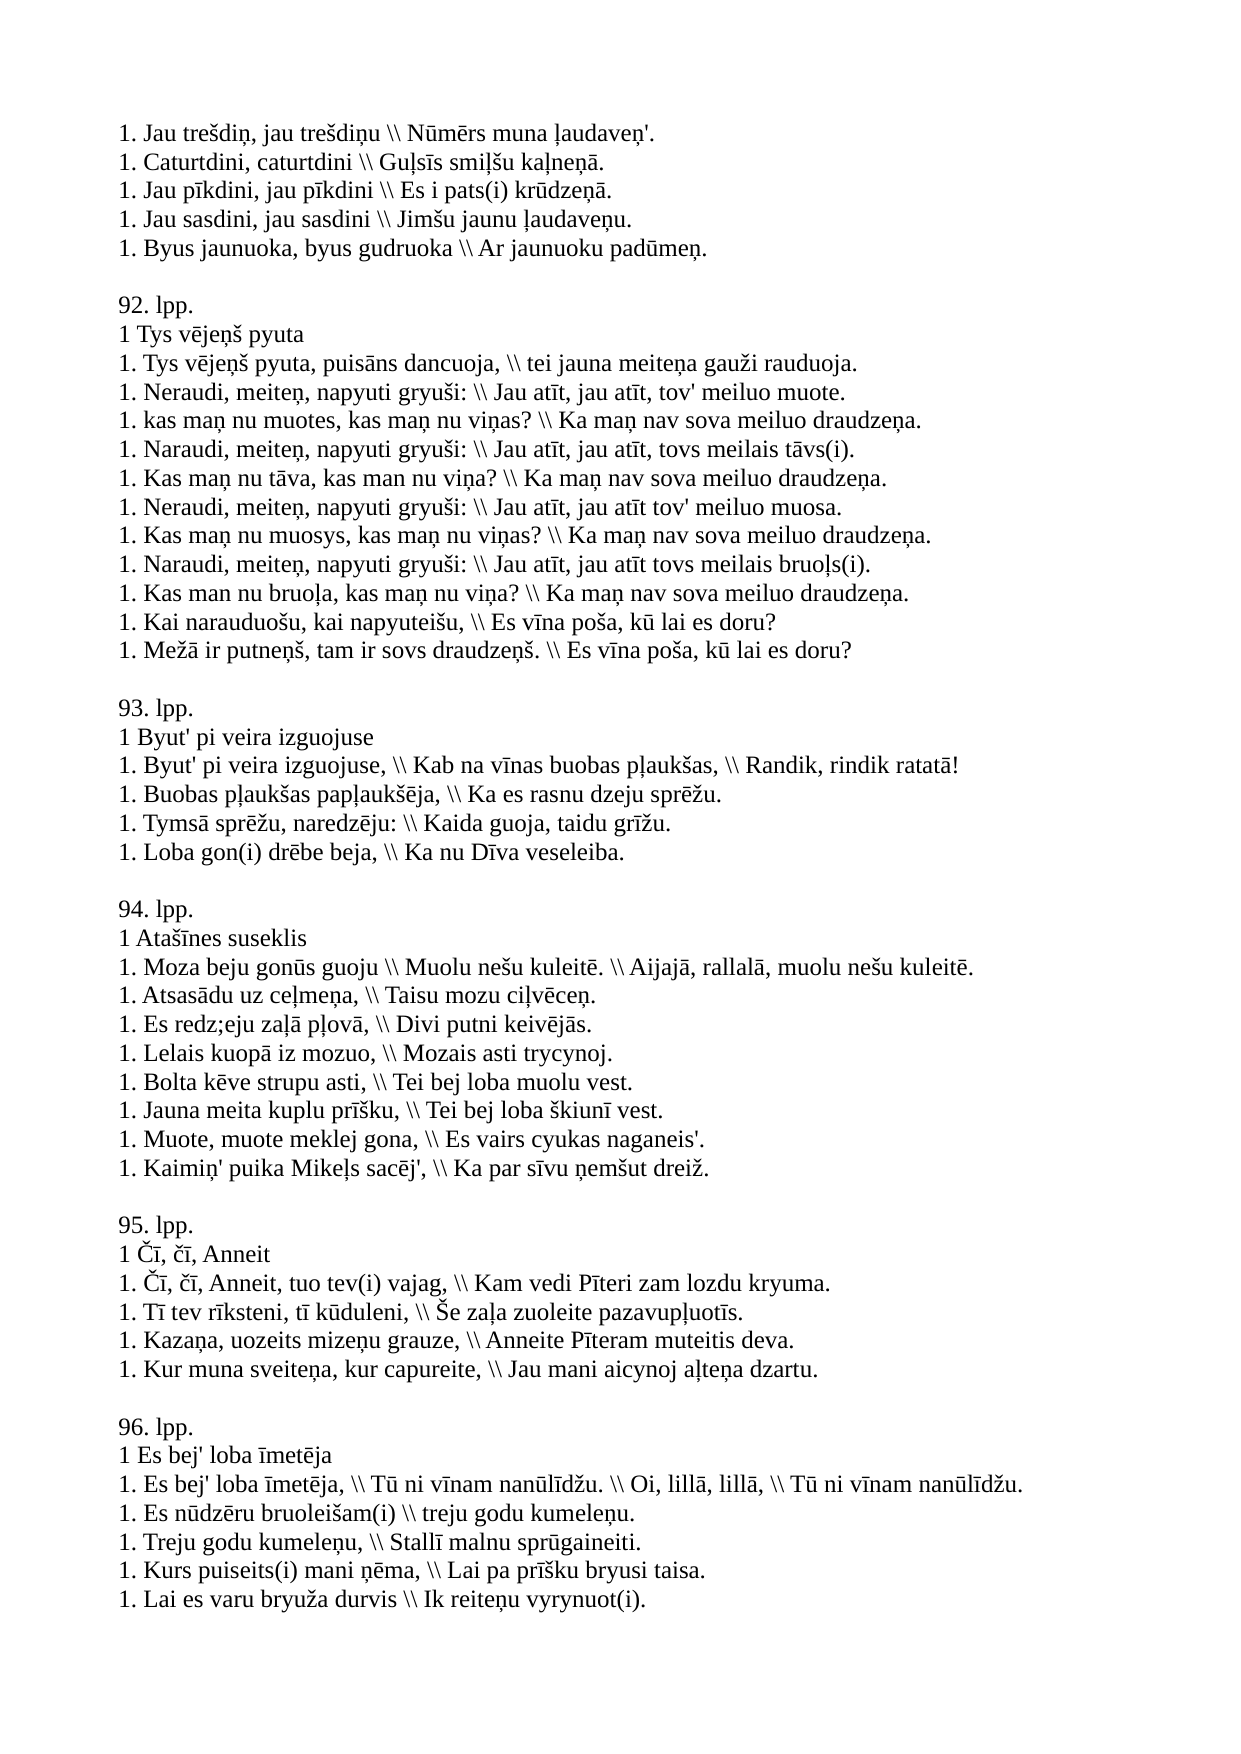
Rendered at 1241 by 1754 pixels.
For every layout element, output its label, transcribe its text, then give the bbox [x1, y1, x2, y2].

text 1. Jau sasdini, jau sasdini \\ Jimšu jaunu ļaudaveņu. [118, 204, 1122, 233]
text 1 Atašīnes suseklis [118, 923, 1122, 952]
text 1. Treju godu kumeleņu, \\ Stallī malnu sprūgaineiti. [118, 1527, 1122, 1556]
text 1. Muote, muote meklej gona, \\ Es vairs cyukas naganeis'. [118, 1124, 1122, 1153]
text 1. Kas maņ nu tāva, kas man nu viņa? \\ Ka maņ nav sova meiluo draudzeņa. [118, 463, 1122, 492]
text 1. Bolta kēve strupu asti, \\ Tei bej loba muolu vest. [118, 1067, 1122, 1096]
text 1. Tī tev rīksteni, tī kūduleni, \\ Še zaļa zuoleite pazavupļuotīs. [118, 1297, 1122, 1326]
text 1. Caturtdini, caturtdini \\ Guļsīs smiļšu kaļneņā. [118, 147, 1122, 176]
text 1. Naraudi, meiteņ, napyuti gryuši: \\ Jau atīt, jau atīt tovs meilais bruoļs(i). [118, 549, 1122, 578]
text 96. lpp. [118, 1412, 1122, 1441]
text 1. Mežā ir putneņš, tam ir sovs draudzeņš. \\ Es vīna poša, kū lai es doru? [118, 636, 1122, 664]
text 1. Loba gon(i) drēbe beja, \\ Ka nu Dīva veseleiba. [118, 837, 1122, 866]
text 1. Tymsā sprēžu, naredzēju: \\ Kaida guoja, taidu grīžu. [118, 808, 1122, 837]
text 94. lpp. [118, 894, 1122, 923]
text 1. Moza beju gonūs guoju \\ Muolu nešu kuleitē. \\ Aijajā, rallalā, muolu nešu kuleitē. [118, 952, 1122, 981]
text 1. Lelais kuopā iz mozuo, \\ Mozais asti trycynoj. [118, 1038, 1122, 1067]
text 1. Neraudi, meiteņ, napyuti gryuši: \\ Jau atīt, jau atīt, tov' meiluo muote. [118, 377, 1122, 406]
text 1 Es bej' loba īmetēja [118, 1441, 1122, 1469]
text 1. Buobas pļaukšas papļaukšēja, \\ Ka es rasnu dzeju sprēžu. [118, 779, 1122, 808]
text 95. lpp. [118, 1211, 1122, 1239]
text 1. Tys vējeņš pyuta, puisāns dancuoja, \\ tei jauna meiteņa gauži rauduoja. [118, 348, 1122, 377]
text 1. Kurs puiseits(i) mani ņēma, \\ Lai pa prīšku bryusi taisa. [118, 1556, 1122, 1584]
text 1. Es redz;eju zaļā pļovā, \\ Divi putni keivējās. [118, 1009, 1122, 1038]
text 93. lpp. [118, 693, 1122, 722]
text 1. Jau trešdiņ, jau trešdiņu \\ Nūmērs muna ļaudaveņ'. [118, 118, 1122, 147]
text 1. Byut' pi veira izguojuse, \\ Kab na vīnas buobas pļaukšas, \\ Randik, rindik ratatā! [118, 751, 1122, 779]
text 1. Kur muna sveiteņa, kur capureite, \\ Jau mani aicynoj aļteņa dzartu. [118, 1354, 1122, 1383]
text 1 Tys vējeņš pyuta [118, 319, 1122, 348]
text 1. Naraudi, meiteņ, napyuti gryuši: \\ Jau atīt, jau atīt, tovs meilais tāvs(i). [118, 434, 1122, 463]
text 1. Čī, čī, Anneit, tuo tev(i) vajag, \\ Kam vedi Pīteri zam lozdu kryuma. [118, 1268, 1122, 1297]
text 1. Jau pīkdini, jau pīkdini \\ Es i pats(i) krūdzeņā. [118, 176, 1122, 204]
text 1. Atsasādu uz ceļmeņa, \\ Taisu mozu ciļvēceņ. [118, 981, 1122, 1009]
text 92. lpp. [118, 291, 1122, 319]
text 1. Es nūdzēru bruoleišam(i) \\ treju godu kumeleņu. [118, 1498, 1122, 1527]
text 1. Lai es varu bryuža durvis \\ Ik reiteņu vyrynuot(i). [118, 1584, 1122, 1613]
text 1. kas maņ nu muotes, kas maņ nu viņas? \\ Ka maņ nav sova meiluo draudzeņa. [118, 406, 1122, 434]
text 1. Es bej' loba īmetēja, \\ Tū ni vīnam nanūlīdžu. \\ Oi, lillā, lillā, \\ Tū ni vīnam nanūlīdžu. [118, 1469, 1122, 1498]
text 1. Kai narauduošu, kai napyuteišu, \\ Es vīna poša, kū lai es doru? [118, 607, 1122, 636]
text 1 Čī, čī, Anneit [118, 1239, 1122, 1268]
text 1. Kaimiņ' puika Mikeļs sacēj', \\ Ka par sīvu ņemšut dreiž. [118, 1153, 1122, 1182]
text 1. Kas man nu bruoļa, kas maņ nu viņa? \\ Ka maņ nav sova meiluo draudzeņa. [118, 578, 1122, 607]
text 1. Jauna meita kuplu prīšku, \\ Tei bej loba škiunī vest. [118, 1096, 1122, 1124]
text 1. Byus jaunuoka, byus gudruoka \\ Ar jaunuoku padūmeņ. [118, 233, 1122, 262]
text 1 Byut' pi veira izguojuse [118, 722, 1122, 751]
text 1. Neraudi, meiteņ, napyuti gryuši: \\ Jau atīt, jau atīt tov' meiluo muosa. [118, 492, 1122, 521]
text 1. Kas maņ nu muosys, kas maņ nu viņas? \\ Ka maņ nav sova meiluo draudzeņa. [118, 521, 1122, 549]
text 1. Kazaņa, uozeits mizeņu grauze, \\ Anneite Pīteram muteitis deva. [118, 1326, 1122, 1354]
